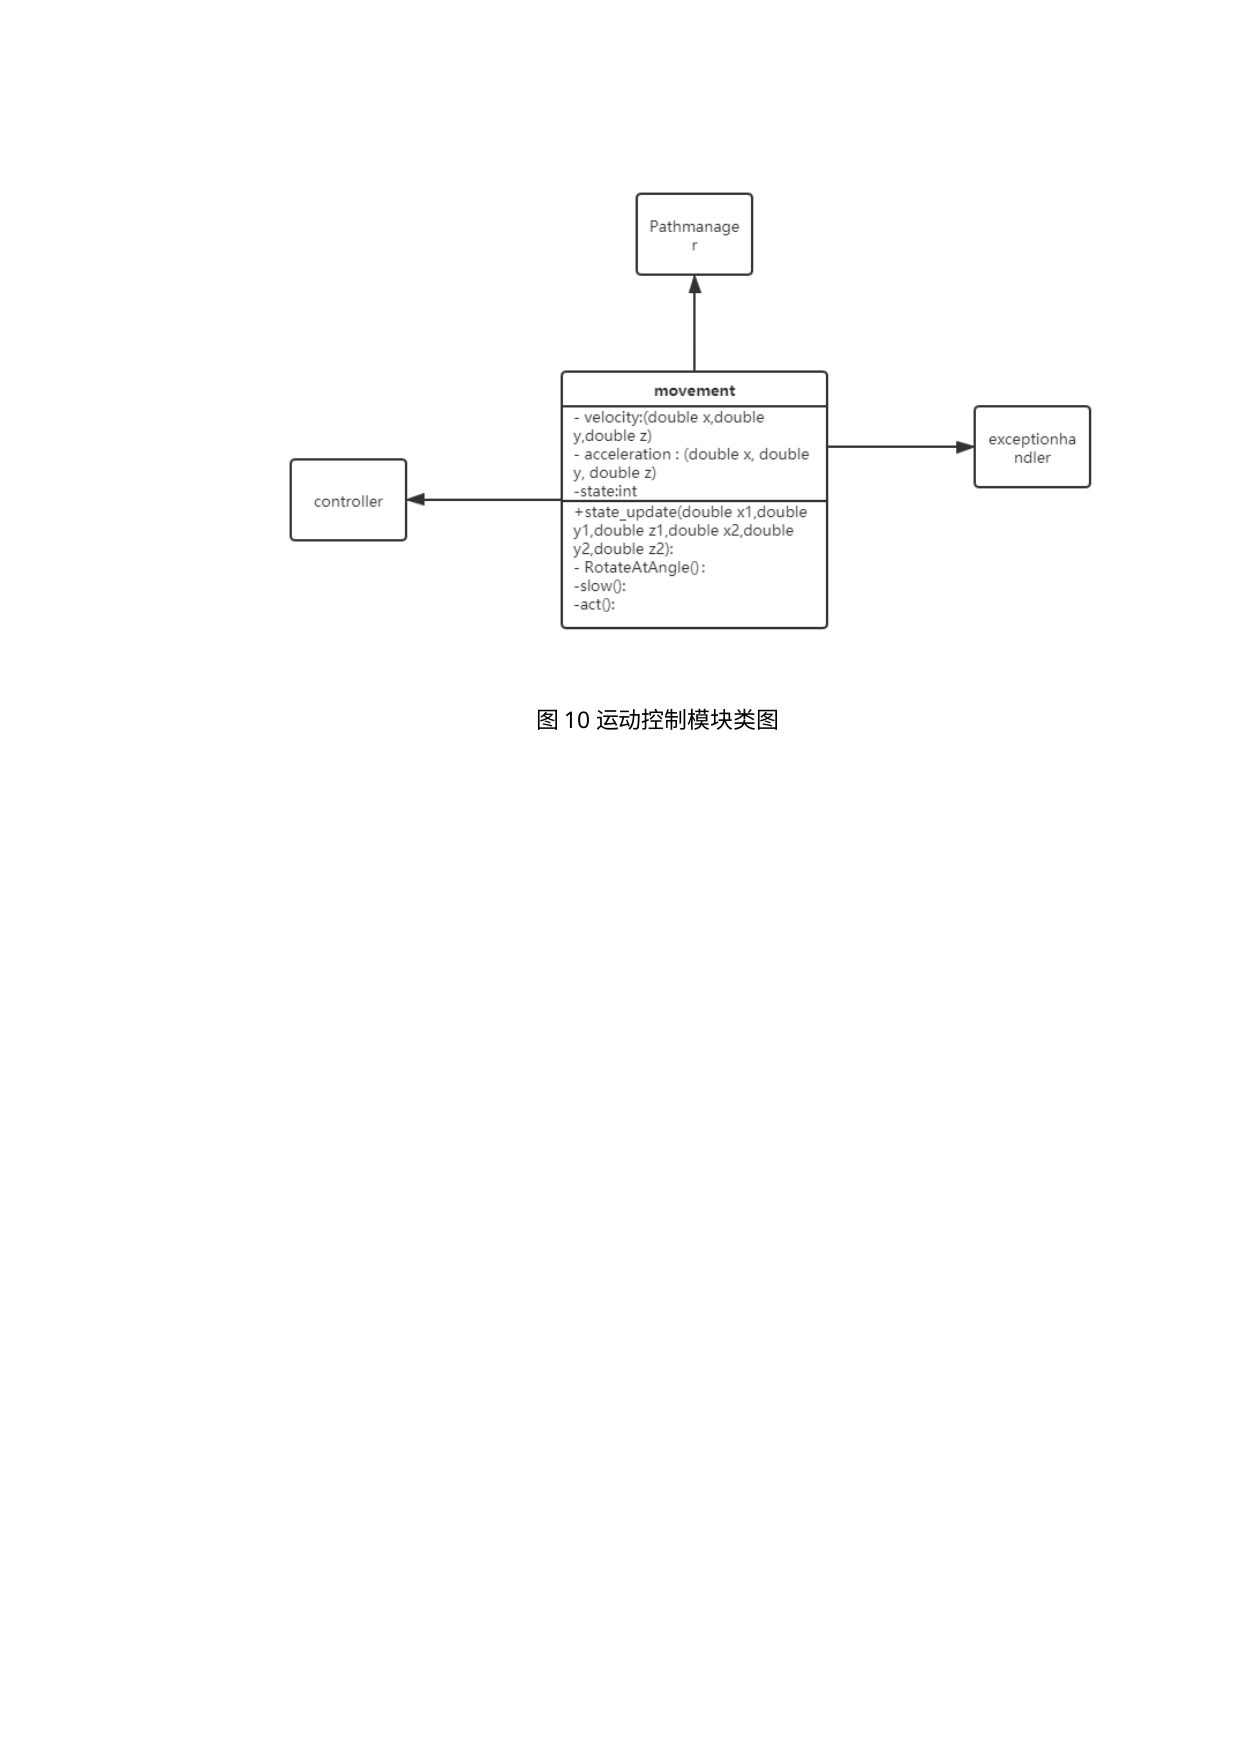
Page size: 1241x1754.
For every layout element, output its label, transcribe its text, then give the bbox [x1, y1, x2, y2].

text 图10 运动控制模块类图 [262, 682, 1053, 747]
picture [262, 165, 1119, 657]
